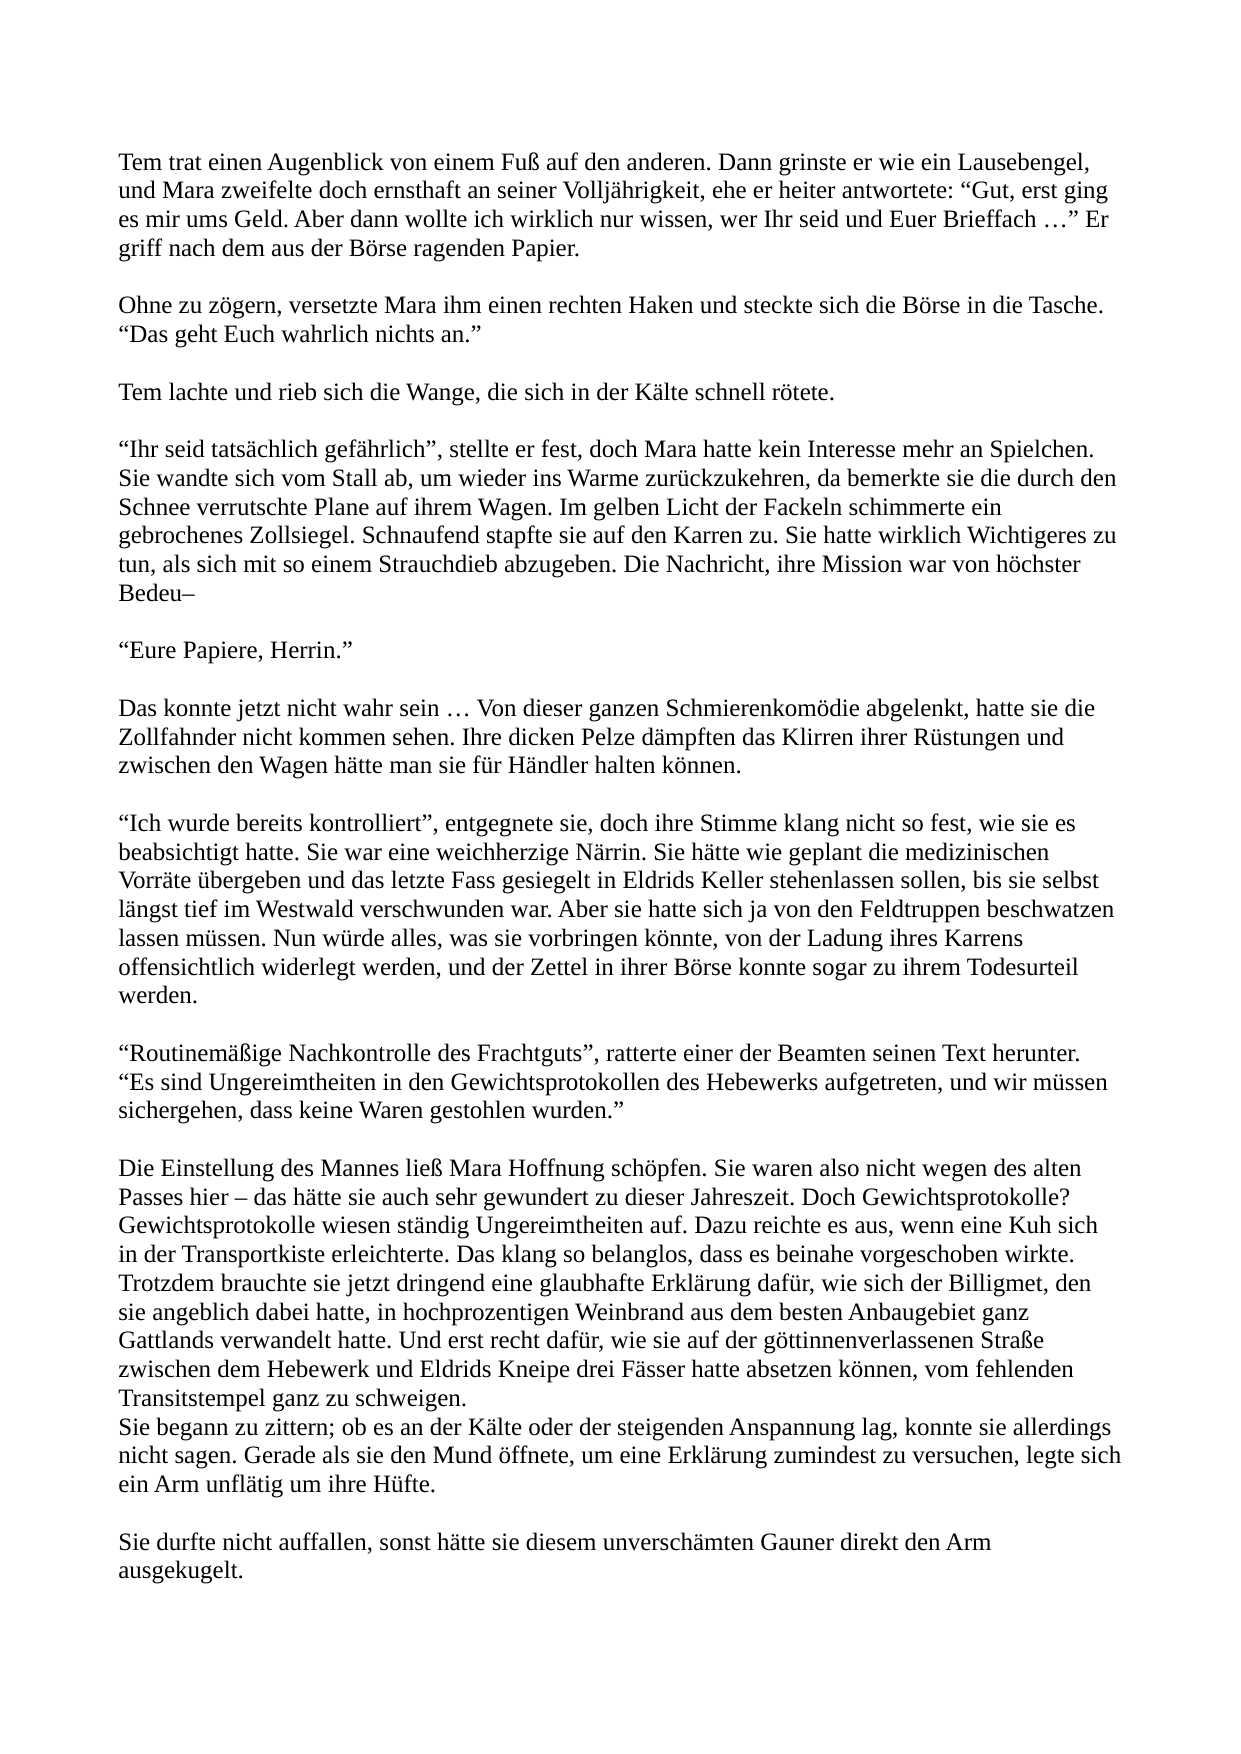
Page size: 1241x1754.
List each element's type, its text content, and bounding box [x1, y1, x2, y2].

text Tem trat einen Augenblick von einem Fuß auf den anderen. Dann grinste er wie ein Lausebengel, und Mara zweifelte doch ernsthaft an seiner Volljährigkeit, ehe er heiter antwortete: “Gut, erst ging es mir ums Geld. Aber dann wollte ich wirklich nur wissen, wer Ihr seid und Euer Brieffach …” Er griff nach dem aus der Börse ragenden Papier. Ohne zu zögern, versetzte Mara ihm einen rechten Haken und steckte sich die Börse in die Tasche. “Das geht Euch wahrlich nichts an.” Tem lachte und rieb sich die Wange, die sich in der Kälte schnell rötete. “Ihr seid tatsächlich gefährlich”, stellte er fest, doch Mara hatte kein Interesse mehr an Spielchen. Sie wandte sich vom Stall ab, um wieder ins Warme zurückzukehren, da bemerkte sie die durch den Schnee verrutschte Plane auf ihrem Wagen. Im gelben Licht der Fackeln schimmerte ein gebrochenes Zollsiegel. Schnaufend stapfte sie auf den Karren zu. Sie hatte wirklich Wichtigeres zu tun, als sich mit so einem Strauchdieb abzugeben. Die Nachricht, ihre Mission war von höchster Bedeu– “Eure Papiere, Herrin.” Das konnte jetzt nicht wahr sein … Von dieser ganzen Schmierenkomödie abgelenkt, hatte sie die Zollfahnder nicht kommen sehen. Ihre dicken Pelze dämpften das Klirren ihrer Rüstungen und zwischen den Wagen hätte man sie für Händler halten können. “Ich wurde bereits kontrolliert”, entgegnete sie, doch ihre Stimme klang nicht so fest, wie sie es beabsichtigt hatte. Sie war eine weichherzige Närrin. Sie hätte wie geplant die medizinischen Vorräte übergeben und das letzte Fass gesiegelt in Eldrids Keller stehenlassen sollen, bis sie selbst längst tief im Westwald verschwunden war. Aber sie hatte sich ja von den Feldtruppen beschwatzen lassen müssen. Nun würde alles, was sie vorbringen könnte, von der Ladung ihres Karrens offensichtlich widerlegt werden, und der Zettel in ihrer Börse konnte sogar zu ihrem Todesurteil werden. “Routinemäßige Nachkontrolle des Frachtguts”, ratterte einer der Beamten seinen Text herunter. “Es sind Ungereimtheiten in den Gewichtsprotokollen des Hebewerks aufgetreten, und wir müssen sichergehen, dass keine Waren gestohlen wurden.” Die Einstellung des Mannes ließ Mara Hoffnung schöpfen. Sie waren also nicht wegen des alten Passes hier – das hätte sie auch sehr gewundert zu dieser Jahreszeit. Doch Gewichtsprotokolle? Gewichtsprotokolle wiesen ständig Ungereimtheiten auf. Dazu reichte es aus, wenn eine Kuh sich in der Transportkiste erleichterte. Das klang so belanglos, dass es beinahe vorgeschoben wirkte. Trotzdem brauchte sie jetzt dringend eine glaubhafte Erklärung dafür, wie sich der Billigmet, den sie angeblich dabei hatte, in hochprozentigen Weinbrand aus dem besten Anbaugebiet ganz Gattlands verwandelt hatte. Und erst recht dafür, wie sie auf der göttinnenverlassenen Straße zwischen dem Hebewerk und Eldrids Kneipe drei Fässer hatte absetzen können, vom fehlenden Transitstempel ganz zu schweigen. Sie begann zu zittern; ob es an der Kälte oder der steigenden Anspannung lag, konnte sie allerdings nicht sagen. Gerade als sie den Mund öffnete, um eine Erklärung zumindest zu versuchen, legte sich ein Arm unflätig um ihre Hüfte. Sie durfte nicht auffallen, sonst hätte sie diesem unverschämten Gauner direkt den Arm ausgekugelt. [118, 118, 1122, 1584]
